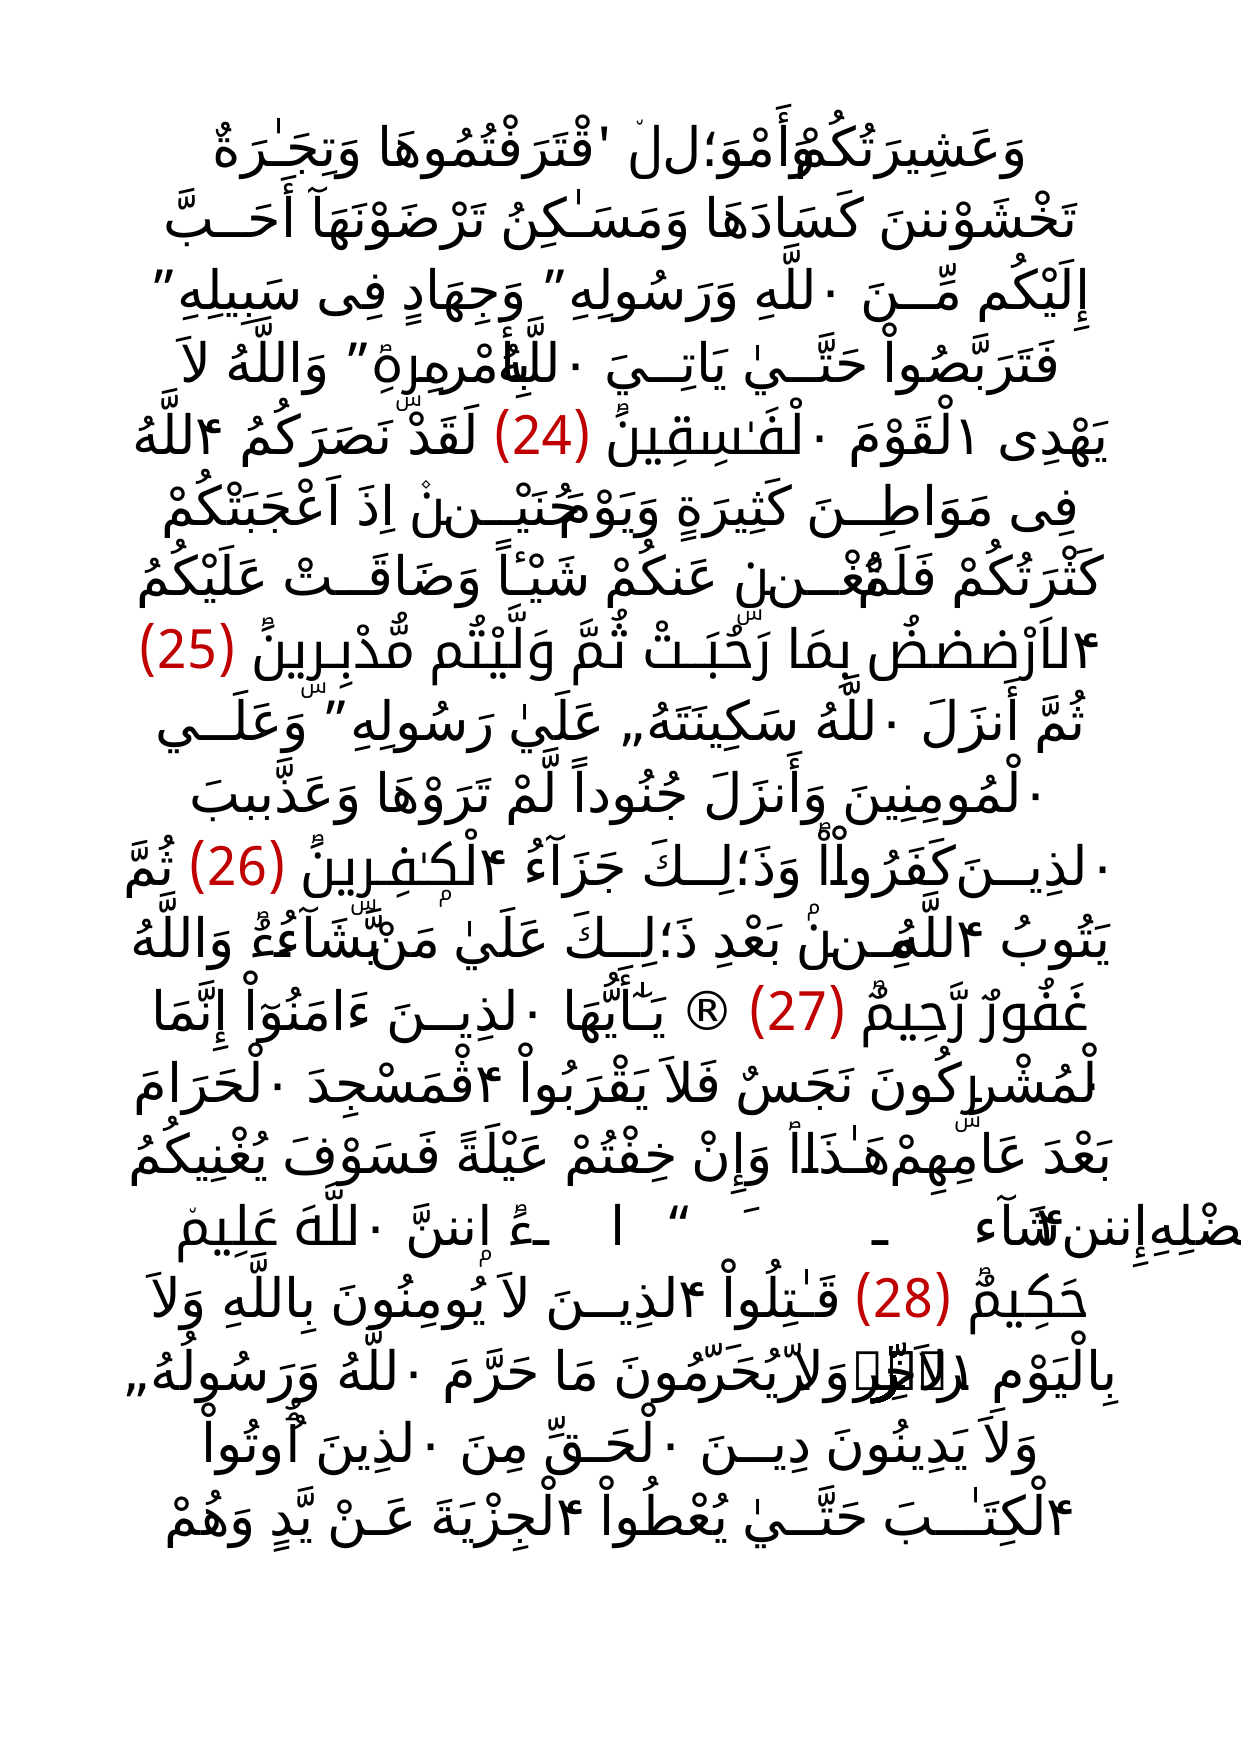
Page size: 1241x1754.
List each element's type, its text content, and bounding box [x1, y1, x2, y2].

text بَرَآءَةٌ مِّــنَ ۰للَّهِ وَرَسُولِهِ“ إِلَي ۰لذِيـنَ عَـٰهَدتُّم مِّــنَ ۰لْمُشْرۣكِينَؐ (1) فَسِيحُواْ فِى ۱لاَرْضِ أَرْبَعَةَ أَشْهُرٍؐ وَاعْلَمُوٓاْ أَنَّكُمْ غَيْرُ مُعْجِزۣى ۱للَّهِ وَأَنننَّ ۰للَّهَ مُخْزۣى ۱لْكۭـٰفِـرۣينَؐ (2) وَأَذَ؛نٌ مِّــنَ ۰للَّهِ وَرَسُولِهِ“ إِلَــي ۰لنَّاسِ يَوْمَ ۰لْحَجِّ ۱لاَكْبَرۣأَنننَّ ۰للَّهَ بَرۣىٓءٌ مِّــنَ ۰لْمُشْرۣكِينَ وَرَسُولُهُؐ, فَإِننن تُـبْتُمْ فَهُوَ خَيْرٌ لَّكُمْؐ وَإِن تَوَلَّيْتُمْ فَاعْلَمُوٓاْ أَنَّكُمْ غَيْرُمُعْجِزۣى ۱للَّهِؐ وَبَشِّرۣ ۱لذِيــنَ كَفَرُواْ بِعَذَابببٖ اَلِيمٖ (3) اِلاَّ ۰لذِيــنَ عَـٰهَدتُّم مِّــنَ ۰لْمُشْرۣكِينَ ثُمَّ لَمْ يَنقُصُوكُمْ شَيْـٔاً وَلَمْ يُظَـٰهِرُواْ عَلَيْكُمُ; أَحَداً فَأَتِمُّوٓاْ إِلَيْهِمْ عَهْدَهُمُ; إِلَــيٰ مُدَّتِهِمُؐ; إِنننَّ ۰للَّهَ يُحِــبُّ ۴لْمُتَّقِينَؐ (4) ¥ فَإِذَا "نسَلَخَ ۰لاَشْهُرُ۴لْحُرُمُ فَاقْتُلُواْ ۴لْمُشْرۣكِينَ حَيْــثُ وَجَدتُّمُوهُمْ وَخُذُوهُمْ وَاحْصُرُوهُمْ وَاقْعُدُواْ لَهُمْ كُلَّ مَرْصَدٍؐ فَإِن تَابُواْ وَأَقَامُواْ ۴لصَّلَوٰةَ وَءَاتَوُاْ ۴لزَّكَوٰةَ فَخَلُّواْ سَبِيلَهُمُؐ; إِنننَّ ۰للَّهَ غَفُورٌ رَّحِيمٌؐ (5) وَإِنننَ اَحَدٌ مِّــنَ ۰لْمُشْرۣكِيــنَ "سْتَجَارَكككَ فَأَجِرْهُ حَتَّــيٰ يَسْمَعَ كَچَمَ ۰للَّهِ ثُمَّ أَبْلِغْهُ مَامَنَهُؐ, ذَ؛لِكَ بِأَنَّهُمْ قَوْمٌ لاَّ يَعْلَمُونَؐ (6) كَيْفَ يَكُونُ لِلْمُشْرۣكِيــنَ عَهْد٘عِندَ ۰للَّهِ وَعِندَ رَسُولِهِ“ إِلاَّ ۰لذِيــنَ عَـٰهَدتُّمْ عِندَ ۰لْمَسْجِدِ ۱لْحَرَامِ فَمَا "سْتَقَـٰمُواْ لَكُمْ فَاسْتَقِيمُواْ لَهُمُؐ; إِنننَّ ۰للَّهَ يُحِــبُّ ۴لْمُتَّقِينَؐ (7) كَيْفَ وَإِنْ يَّظْهَرُواْ عَلَيْكُمْ لاَ يَرْقُبُواْ فِيكُمُ; إِلًاّ وَلاَ ذِمَّةًؐ يُرْضُونَكُم بِأَفْوَ؛هِهِمْ وَتَابۭيٰ قُلُوبُهُمْ وَأَكْثَرُهُمْ فَـٰسِقُونَؐ (8) "شْتَرَوْاْ بِـَٔايَـٰــتِ ۱للَّهِ ثَمَناً قَلِيلًا فَصَدُّواْ عَــن سَبِيلِهِؐ“ إِنَّهُمْ سَآءَ مَا كَانُواْ يَعْمَلُونَؐ (9) لاَ يَرْقُبُونَ فِى مُومِــن۫ اِلًاّ وَلاَ ذِمَّةًؐ وَٱُوْلَئِــكَ هُمُ ۴لْمُعْتَدُونَؐ (10) فَإِننن تَـابُواْ وَأَقَامُواْ ۴لصَّلَوٰةَ وَءَاتَوُاْ ۴لزَّكَوٰةَ فَإِخْوَ؛نُكُمْ فِى ۱لدِّينِؐ وَنُفَصِّــلُ ۴لاَيَـٰــتِ لِقَوْمٍ يَعْلَمُونَؐ (11) ® وَإِننن نَّكَثُوٓاْ أَيْمَـٰنَهُم مِّنۢ بَعْدِ عَهْدِهِمْ وَطَعَنُواْ فِى دِينِكُمْ فَقَـٰتِلُوٓاْ أَئمَّةَ ۰لْكُفْرۣؐ إِنَّهُمْ لآَ أَيْمَـٰــنَ لَهُمْ لَعَلَّهُمْ يَنتَهُونَؐ (12) أَلاَ تُقَـٰتِلُونَ قَوْماً نَّكَثُوٓاْ أَيْمَـٰنَهُمْ وَهَمُّواْ بِإِخْرَاجِ ۱لرَّسُولِ وَهُم بَدَءُوكُمُ; أَوَّلَ مَرَّةٖ اَتَخْشَوْنَهُمْؐ فَاللَّهُ أَحَقُّ أَن تَخْشَوْهُ إِننن كُنتُم مُّومِنِينَؐ (13) قَـٰتِلُوهُمْ يُعَذِّبْهُمُ ۴للَّهُ بِأَيْدِيكُمْ وَيُخْزۣهِمْ وَيَنصُرْكُمْ عَلَيْهِمْ وَيَشْفِ صُدُورَ قَوْمٍ مُّومِنِينَ (14) وَيُذْهِبْ غَيْظَ قُلُوبِهِمْؐ وَيَتُوبُ ۴للَّهُ عَلَيٰ مَنْ يَّشَآءُؐ وَاللَّهُ عَلِيم٘ حَكِيم٘ؐ (15) اَمْ حَسِبْتُمُ; أَن تُتْرَكُواْ وَلَمَّا يَعْلَمِ ۱للَّهُ ۴لذِينَ جَـٰهَدُواْ مِنكُمْ وَلَمْ يَتَّخِذُواْ مِن دُونِ ۱للَّهِ وَلاَ رَسُولِهِ” وَلاَ ۰لْمُومِنِينَ وَلِيجَةًؐ وَاللَّهُ خَبِيرٛ بِمَا تَعْمَلُونَؐ (16) مَا كَانَ لِلْمُشْرۣكِينَ أَنْ يَّعْمُرُواْ مَسَـٰجِدَ ۰للَّهِ شَـٰهِدِيــنَ عَلَيٰٓ أَنفُسِهِم بِالْكُفْرۣؐ ٱُوْلَئِــكَ حَبِطَــتَ اَعْمَـٰلُهُمْ وَفِى ۱لنّۭارۣ هُمْ خَـٰلِدُونَؐ (17) إِنَّمَا يَعْمُرُ مَسَـٰجِدَ ۰للَّهِ مَــنَ —امَنَ بِاللَّهِ وَالْيَوْمِ ۱لاَخِرۣ وَأَقَامَ ۰لصَّلَوٰةَ وَءَاتَــي ۰لزَّكَوٰةَ وَلَمْ يَخْشَ إِلاَّ ۰للَّهَ فَعَسۭيٰٓ ٱُوْلَئِــكَ أَنْ يَّكُونُواْ مِنَ ۰لْمُهْتَدِينَؐ (18) © أَجَعَلْتُمْ سِقَايَةَ ۰لْحَآجِّ وَعِمَارَةَ ۰لْمَسْجِدِ ۱لْحَرَامِ كَمَــنَ —امَنَ بِاللَّهِ وَالْيَوْمِ ۱لاَخِرۣ وَجَـٰهَدَ فِى سَبِيلِ ۱للَّهِؐ لاَ يَسْتَوُﹼنَ عِندَ ۰للَّهِؐ وَاللَّهُ لاَ يَهْدِى ۱لْقَوْمَ ۰لظَّـٰلِمِينَؐ (19) ۰لذِيــنَ ءَامَنُواْ وَهَاجَرُواْ وَجَـٰهَدُواْ فِى سَبِيلِ ۱للَّهِ بِأَمْوَ؛لِهِمْ وَأَنفُسِهِمُ; أَعْظَمُ دَرَجَةٗ عِندَ ۰للَّهِؐ وَٱُوْلَئِــكَ هُمُ ۴لْفَآئِزُونَؐ (20) يُبَشِّرُهُمْ رَبُّهُم بِرَحْمَةٍ مِّنْهُ وَرۣضْوَ؛نٍ وَجَنَّـٰــتٍ لَّهُمْ فِيهَا نَعِيمٌ مُّقِيم٘ (21) خَـٰلِدِينَ فِيهَآ أَبَداٗؐ اِنننَّ ۰للَّهَ عِندَهُ; أَجْر٘ عَظِيمٌؐ (22) يَـٰٓأَيُّهَا ۰لذِيــنَ ءَامَنُواْ لاَ تَتَّخِذُوٓاْ ءَابَآءَكُمْ وَإِخْوَ؛نَكُمُ; أَوْلِيَآءَ اۭنِ 'سْتَحَبُّواْ ۴لْكُفْرَ عَلَي ۰لِايمَـٰنِؐ وَمَنْ يَّتَوَلَّهُم مِّنكُمْ فَٱُوْلَئِــكَ هُمُ ۴لظَّـٰلِمُونَؐ (23) قُلِ اِن كَانننَ ءَابَآؤُكُمْ وَأَبْنَآؤُكُمْ وَإِخْوَ؛نُكُمْ وَأَزْوَ؛جُكُمْ وَعَشِيرَتُكُمْ وَأَمْوَ؛ل٘ 'قْتَرَفْتُمُوهَا وَتِجَـٰرَةٌ تَخْشَوْنننَ كَسَادَهَا وَمَسَـٰكِنُ تَرْضَوْنَهَآ أَحَــبَّ إِلَيْكُم مِّــنَ ۰للَّهِ وَرَسُولِهِ” وَجِهَادٍ فِى سَبِيلِهِ” فَتَرَبَّصُواْ حَتَّــيٰ يَاتِــيَ ۰للَّهُ بِأَمْرۣهِؐ” وَاللَّهُ لاَ يَهْدِى ۱لْقَوْمَ ۰لْفَـٰسِقِينَؐ (24) لَقَدْ نَصَرَكُمُ ۴للَّهُ فِى مَوَاطِــنَ كَثِيرَةٍ وَيَوْمَ حُنَيْــن۫ اِذَ اَعْجَبَتْكُمْ كَثْرَتُكُمْ فَلَمْ تُغْــنۣ عَنكُمْ شَيْـٔاً وَضَاقَــتْ عَلَيْكُمُ ۴لاَرْضضضُ بِمَا رَحُبَــتْ ثُمَّ وَلَّيْتُم مُّدْبِـرۣينَؐ (25) ثُمَّ أَنزَلَ ۰للَّهُ سَكِينَتَهُ„ عَلَيٰ رَسُولِهِ” وَعَلَــي ۰لْمُومِنِينَ وَأَنزَلَ جُنُوداً لَّمْ تَرَوْهَا وَعَذَّبببَ ۰لذِيــنَ كَفَرُواْؐ وَذَ؛لِــكَ جَزَآءُ ۴لْكۭـٰفِـرۣينَؐ (26) ثُمَّ يَتُوبُ ۴للَّهُ مِـنۢ بَعْدِ ذَ؛لِــكَ عَلَيٰ مَنْ يَّشَآءُؐ وَاللَّهُ غَفُورٌ رَّحِيمٌؐ (27) ® يَـٰٓأَيُّهَا ۰لذِيــنَ ءَامَنُوٓاْ إِنَّمَا ۰لْمُشْرۣكُونَ نَجَسٌ فَلاَ يَقْرَبُواْ ۴ڤْمَسْجِدَ ۰لْحَرَامَ بَعْدَ عَامِهِمْ هَـٰذَاؐ وَإِنْ خِفْتُمْ عَيْلَةً فَسَوْفَ يُغْنِيكُمُ ۴للَّهُ مِـن فَضْلِهِ“ إِننن شَآءَؐ اۭنننَّ ۰للَّهَ عَلِيم٘ حَكِيمٌؐ (28) قَـٰتِلُواْ ۴لذِيــنَ لاَ يُومِنُونَ بِاللَّهِ وَلاَ بِالْيَوْمِ ۱لاَخِرۣ وَلاَ يُحَرّۣمُونَ مَا حَرَّمَ ۰للَّهُ وَرَسُولُهُ„ وَلاَ يَدِينُونَ دِيــنَ ۰لْحَـقِّ مِنَ ۰لذِينَ ٱُوتُواْ ۴لْكِتَـٰــبَ حَتَّــيٰ يُعْطُواْ ۴لْجِزْيَةَ عَـنْ يَّدٍ وَهُمْ صَـٰغِرُونَؐ (29) وَقَالَــتِ ۱لْيَهُودُ عُزَيْرُ èبْــنُ ۴للَّهِؐ وَقَالَــتِ ۱لنَّصَـٰرَي ۰لْمَسِيحُ èبْنُ ۴للَّهِؐ ذَ؛لِــكَ قَوْلُهُم بِأَفْوَ؛هِهِمْ يُضَـٰهُونَ قَوْلَ ۰لذِيــنَ كَفَرُواْ مِــن قَـبْلُؐ قَـٰتَلَهُمُ ۴للَّهُؐ أَنّۭـيٰ يُوفَكُونَؐ (30) "تَّخَذُوٓاْ أَحْبَارَهُمْ وَرُهْبَـٰنَهُمُ; أَرْبَاباً مِّن دُونِ ۱للَّهِ وَالْمَسِيحَ "بْنَ مَرْيَمَؐ وَمَآ ٱُمِرُوٓاْ إِلاَّ لِيَعْبُدُوٓاْ إِچَهاً وَ؛حِداًؐ لٓاَّ إِچَهَ إِلاَّ هُوَؐ سُبْحَـٰنَهُ„ عَمَّا يُشْرۣكُونَؐ (31) يُرۣيدُونَ أَنننْ يُّطْفِـُٔواْ نُورَ ۰للَّهِ بِأَفْوَ؛هِهِمْ وَيَابَــي ۰للَّهُ إِلٓاَّ أَنْ يُّتِمَّ نُورَهُ„ وَلَوْ كَرۣهَ ۰لْكَـٰفِرُونَؐ (32) هُوَ ۰ﻟـذِىٓ أَرْسَلَ رَسُولَهُ„ بِالْهُدۭيٰ وَدِيـنِ ۱لْحَقِّ لِيُظْهِرَهُ„ عَلَي ۰لدِّيــنۣ كُلِّهِ” وَلَوْ كَرۣهَ ۰لْمُشْرۣكُونَؐ (33) ¤ يَـٰٓأَيُّهَا ۰لذِيــنَ ءَامَنُوٓاْ إِنَّ كَثِيراً مِّــنَ ۰لاَحْبۭارۣ وَالرُّهْبَانِ لَيَاكُلُونَ أَمْوَ؛لَ ۰لنَّاسِ بِالْبَـٰطِلِ وَيَصُدُّونَ عَن سَبِيلِ ۱للَّهِؐ وَالذِينَ يَكْنِزُونَ ۰لذَّهَــبَ وَالْفِضَّةَ وَلاَ يُنفِقُونَهَا فِى سَبِيلِ ۱للَّهِ فَبَشِّرْهُم بِعَذَابٖ اَلِيمٍؐ (34) يَوْمَ يُحْمۭــيٰ عَلَيْهَا فِى نۭارۣ جَهَنَّمَ فَتُكْوۭيٰ بِهَا جِبَاهُهُمْ وَجُنُوبُهُمْ وَظُهُورُهُمْ هَـٰذَا مَا كَنَزْتُمْ لَأِنفُسِكُمْ فَذُوقُواْ مَا كُنتُمْ تَكْنِزُونَؐ (35) إِنَّ عِدَّةَ ۰لشُّهُورۣ عِندَ ۰للَّهِ 'ثْنَا عَشَرَ شَهْراً فِى كِتَـٰــبِ ۱للَّهِ يَوْمَ خَلَــقَ ۰لسَّمَـٰوَ؛تتتِ وَالاَرْضضضَؐ مِنْهَآ أَرْبَعَة٘ حُرُمٌؐ ذَ؛لِــكَ ۰لدِّينُ ۴لْقَيِّمُؐ فَلاَ تَظْلِمُواْ فِيهِــنَّ أَنفُسَكُمْؐ وَقَـٰتِلُواْ ۴لْمُشْرۣكِينَ كَآفَّةً كَمَا يُقَـٰتِلُونَكُمْ كَآفَّةًؐ وَاعْلَمُوٓاْ أَنننَّ ۰للَّهَ مَعَ ۰لْمُتَّقِينَؐ (36) إِنَّمَا ۰لنَّسِيُّ زۣيَادَةٌ فِى ۱لْكُفْرۣ يَضِلُّ بِهِ ۱لذِيــنَ كَفَرُواْ يُحِلُّونَهُ„ عَاماً وَيُحَرّۣمُونَهُ„ عَاماً لِّيُوَاطِـُٔواْ عِدَّةَ مَا حَرَّمَ ۰للَّهُ فَيُحِلُّواْ مَا حَرَّمَ ۰للَّهُؐ زُيِّــنَ لَهُمْ سُوٓءُ اَ۬عْمَـٰلِهِمْؐ وَاللَّهُ لاَ يَهْدِى ۱لْقَوْمَ ۰لْكۭـٰفِـرۣينَؐ (37) يَـٰٓأَيُّهَا ۰لذِيــنَ ءَامَنُواْ مَا لَكُمُ; إِذَا قِيــلَ لَكُمُ èنفِرُواْ فِى سَبِيلِ ۱للَّهِ 'ثَّاقَلْتُمُ; إِلَي ۰لاَرْضِؐ أَرَضِيتُم بِالْحَيَوٰةِ ۱لدُّنْيۭا مِنَ ۰لاَخِرَةِؐ فَمَا مَتَـٰعُ ۴لْحَيَوٰةِ ۱لدُّنْيۭا فِى ۱لاَخِرَةِ إِلاَّ قَلِيــل٘ؐ (38) اِلاَّ تَنفِرُواْ يُعَذِّبْكُمْ عَذَاباٗ اَلِيماً وَيَسْتَبْدِلْ قَوْماٗ غَيْرَكُمْ وَلاَ تَضُرُّوهُ شَيْـٔاًؐ وَاللَّهُ عَلَــيٰ كُــلّۣ شَيْءٍ قَدِير٘ؐ (39) ® اِلاَّ تَنصُرُوهُ فَقَدْ نَصَرَهُ ۴للَّهُ إِذَ اَخْرَجَهُ ۴لذِيــنَ كَفَرُواْ ثَانِيَ "ثْنَيْنِ إِذْ هُمَا فِى ۱لْغۭارۣ إِذْ يَقُولُ ڤِصَـٰحِبِهِ” لاَ تَحْزَنِ اِنننَّ ۰للَّهَ مَعَنَاؐ فَأَنزَلَ ۰للَّهُ سَكِينَتَهُ„ عَلَيْهِؐ وَأَيَّدَهُ„ بِجُنُودٍ لَّمْ تَرَوْهَاؐ وَجَعَــلَ كَلِمَةَ ۰لذِيــنَ كَفَرُواْ ۴لسُّفْلۭيٰؐ وَكَلِمَةُ ۴للَّهِ هِــيَ ۰لْعُلْيۭاؐ وَاللَّهُ عَزۣيز٘ حَكِيم٘ؐ (40) 'نفِرُواْ خِفَافاً وَثِقَالًا وَجَـٰهِدُواْ بِأَمْوَ؛لِكُمْ وَأَنفُسِكُمْ فِى سَبِيلِ ۱للَّهِؐ ذَ؛لِكُمْ خَيْرٌ لَّكُمُ; إِننن كُنتُمْ تَعْلَمُونَؐ (41) لَوْ كَانننَ عَرَضاً قَرۣيباً وَسَفَراً قَاصِداً لاَّتَّبَعُوكككَ وَچَكِنۢ بَعُدَتتتْ عَلَيْهِمُ ۴لشُّقَّةُؐ وَسَيَحْلِفُونَ بِاللَّهِ لَوۣ 'سْتَطَعْنَا لَخَرَجْنَا مَعَكُمْؐ يُهْلِكُونَ أَنفُسَهُمْؐ وَاللَّهُ يَعْلَمُ إِنَّهُمْ لَكَـٰذِبُونَؐ (42) عَفَا ۰للَّهُ عَنــكَ لِمَ أَذِنــتَ لَهُمْ حَتَّيٰ يَتَبَيَّــنَ لَــكَ ۰لذِيــنَ صَدَقُواْ [118, 118, 1122, 1557]
